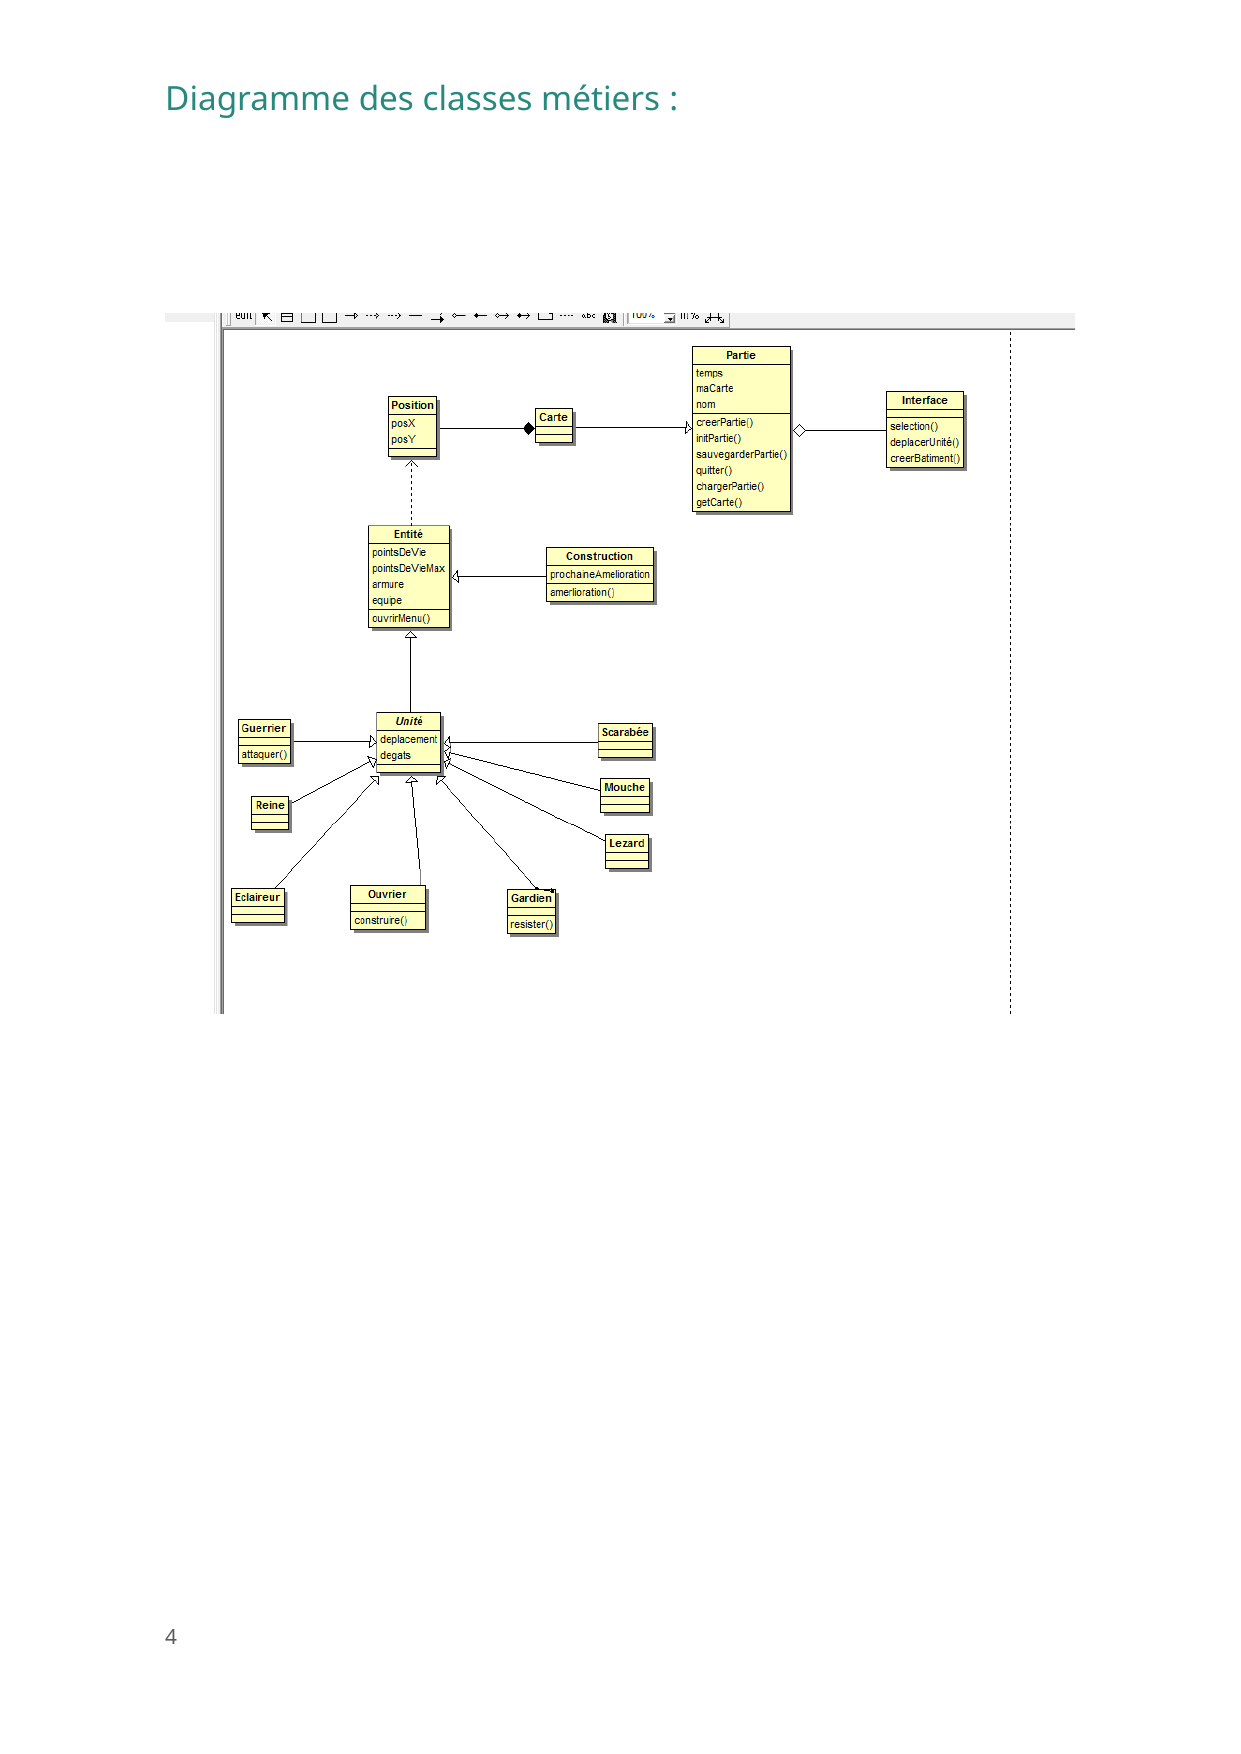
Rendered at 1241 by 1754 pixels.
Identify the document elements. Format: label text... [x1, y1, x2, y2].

subtitle Diagramme des classes métiers : [165, 75, 1105, 120]
